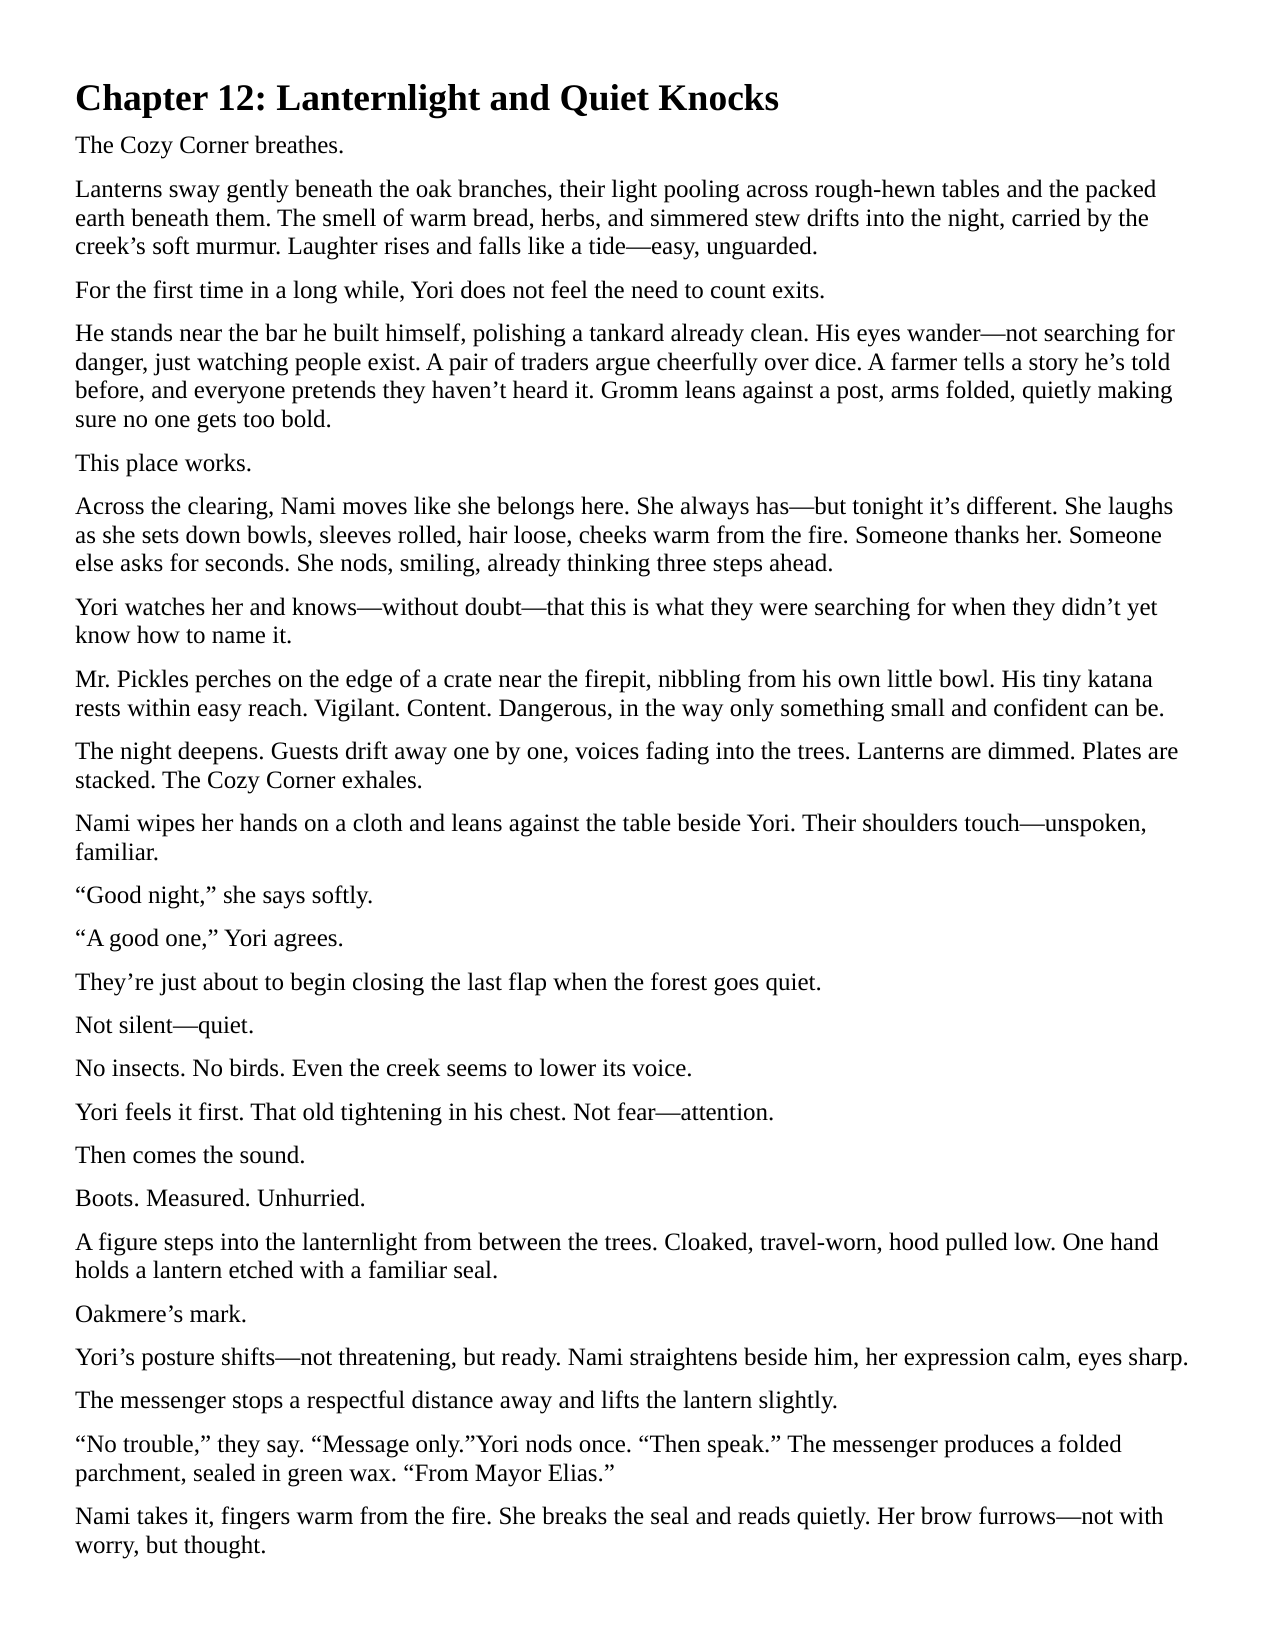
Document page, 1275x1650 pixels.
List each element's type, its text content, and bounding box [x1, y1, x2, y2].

text Nami wipes her hands on a cloth and leans against the table beside Yori. Their shoulders touch—unspoken, familiar. [75, 808, 1200, 866]
text Lanterns sway gently beneath the oak branches, their light pooling across rough-hewn tables and the packed earth beneath them. The smell of warm bread, herbs, and simmered stew drifts into the night, carried by the creek’s soft murmur. Laughter rises and falls like a tide—easy, unguarded. [75, 174, 1200, 260]
text Boots. Measured. Unhurried. [75, 1183, 1200, 1212]
text “Good night,” she says softly. [75, 880, 1200, 909]
text Yori feels it first. That old tightening in his chest. Not fear—attention. [75, 1097, 1200, 1126]
text “No trouble,” they say. “Message only.”Yori nods once. “Then speak.” The messenger produces a folded parchment, sealed in green wax. “From Mayor Elias.” [75, 1429, 1200, 1486]
text The night deepens. Guests drift away one by one, voices fading into the trees. Lanterns are dimmed. Plates are stacked. The Cozy Corner exhales. [75, 736, 1200, 793]
subtitle Chapter 12: Lanternlight and Quiet Knocks [75, 75, 1200, 118]
text They’re just about to begin closing the last flap when the forest goes quiet. [75, 967, 1200, 996]
text For the first time in a long while, Yori does not feel the need to count exits. [75, 275, 1200, 303]
text Yori’s posture shifts—not threatening, but ready. Nami straightens beside him, her expression calm, eyes sharp. [75, 1342, 1200, 1371]
text Across the clearing, Nami moves like she belongs here. She always has—but tonight it’s different. She laughs as she sets down bowls, sleeves rolled, hair loose, cheeks warm from the fire. Someone thanks her. Someone else asks for seconds. She nods, smiling, already thinking three steps ahead. [75, 491, 1200, 577]
text The Cozy Corner breathes. [75, 131, 1200, 159]
text Not silent—quiet. [75, 1010, 1200, 1039]
text “A good one,” Yori agrees. [75, 923, 1200, 952]
text A figure steps into the lanternlight from between the trees. Cloaked, travel-worn, hood pulled low. One hand holds a lantern etched with a familiar seal. [75, 1227, 1200, 1284]
text No insects. No birds. Even the creek seems to lower its voice. [75, 1053, 1200, 1082]
text He stands near the bar he built himself, polishing a tankard already clean. His eyes wander—not searching for danger, just watching people exist. A pair of traders argue cheerfully over dice. A farmer tells a story he’s told before, and everyone pretends they haven’t heard it. Gromm leans against a post, arms folded, quietly making sure no one gets too bold. [75, 318, 1200, 433]
text The messenger stops a respectful distance away and lifts the lantern slightly. [75, 1386, 1200, 1414]
text Then comes the sound. [75, 1140, 1200, 1169]
text Mr. Pickles perches on the edge of a crate near the firepit, nibbling from his own little bowl. His tiny katana rests within easy reach. Vigilant. Content. Dangerous, in the way only something small and confident can be. [75, 664, 1200, 721]
text Oakmere’s mark. [75, 1299, 1200, 1328]
text This place works. [75, 448, 1200, 476]
text Nami takes it, fingers warm from the fire. She breaks the seal and reads quietly. Her brow furrows—not with worry, but thought. [75, 1501, 1200, 1558]
text Yori watches her and knows—without doubt—that this is what they were searching for when they didn’t yet know how to name it. [75, 592, 1200, 649]
